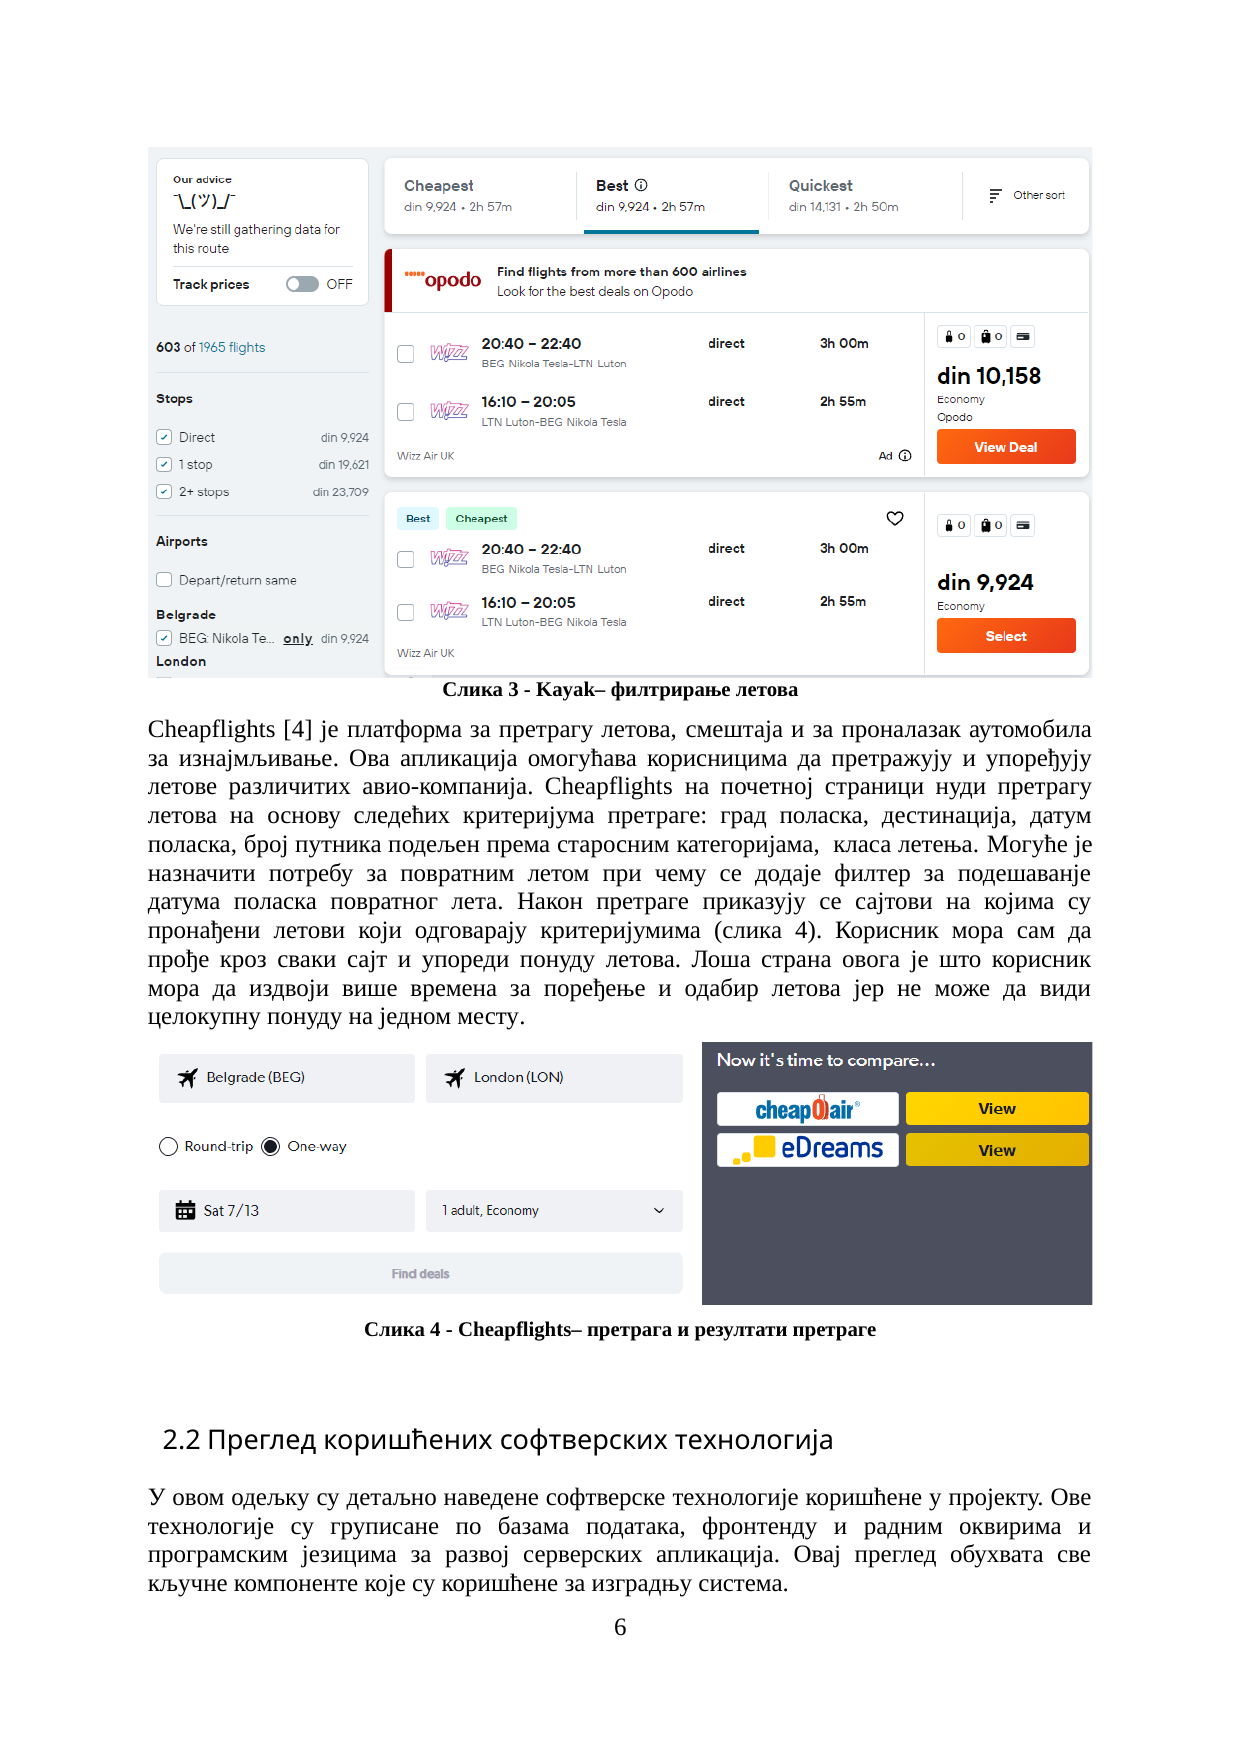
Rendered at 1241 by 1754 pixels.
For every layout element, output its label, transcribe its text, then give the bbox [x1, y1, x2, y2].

text Слика 3 - Kayak– филтрирање летова [148, 678, 1092, 701]
text Слика 4 - Cheapflights– претрага и резултати претраге [148, 1305, 1092, 1341]
text Cheapflights [4] је платформа за претрагу летова, смештаја и за проналазак аутомобила за изнајмљивање. Ова апликација омогућава корисницима да претражују и упоређују летове различитих авио-компанија. Cheapflights на почетној страници нуди претрагу летова на основу следећих критеријума претраге: град поласка, дестинација, датум поласка, број путника подељен према старосним категоријама, класа летења. Mогуће је назначити потребу за повратним летом при чему се додаје филтер за подешаванје датума поласка повратног лета. Након претраге приказују се сајтови на којима су пронађени летови који одговарају критеријумима (слика 4). Корисник мора сам да прође кроз сваки сајт и упореди понуду летова. Лоша страна овога је што корисник мора да издвоји више времена за поређење и одабир летова јер не може да види целокупну понуду на једном месту. [148, 714, 1092, 1030]
picture [148, 147, 1093, 678]
subtitle Преглед коришћених софтверских технологија [162, 1420, 1078, 1457]
picture [147, 1042, 1093, 1305]
text У овом одељку су детаљно наведене софтверске технологије коришћене у пројекту. Ове технологије су груписане по базама података, фронтенду и радним оквирима и програмским језицима за развој серверских апликација. Овај преглед обухвата све кључне компоненте које су коришћене за изградњу система. [148, 1482, 1092, 1597]
